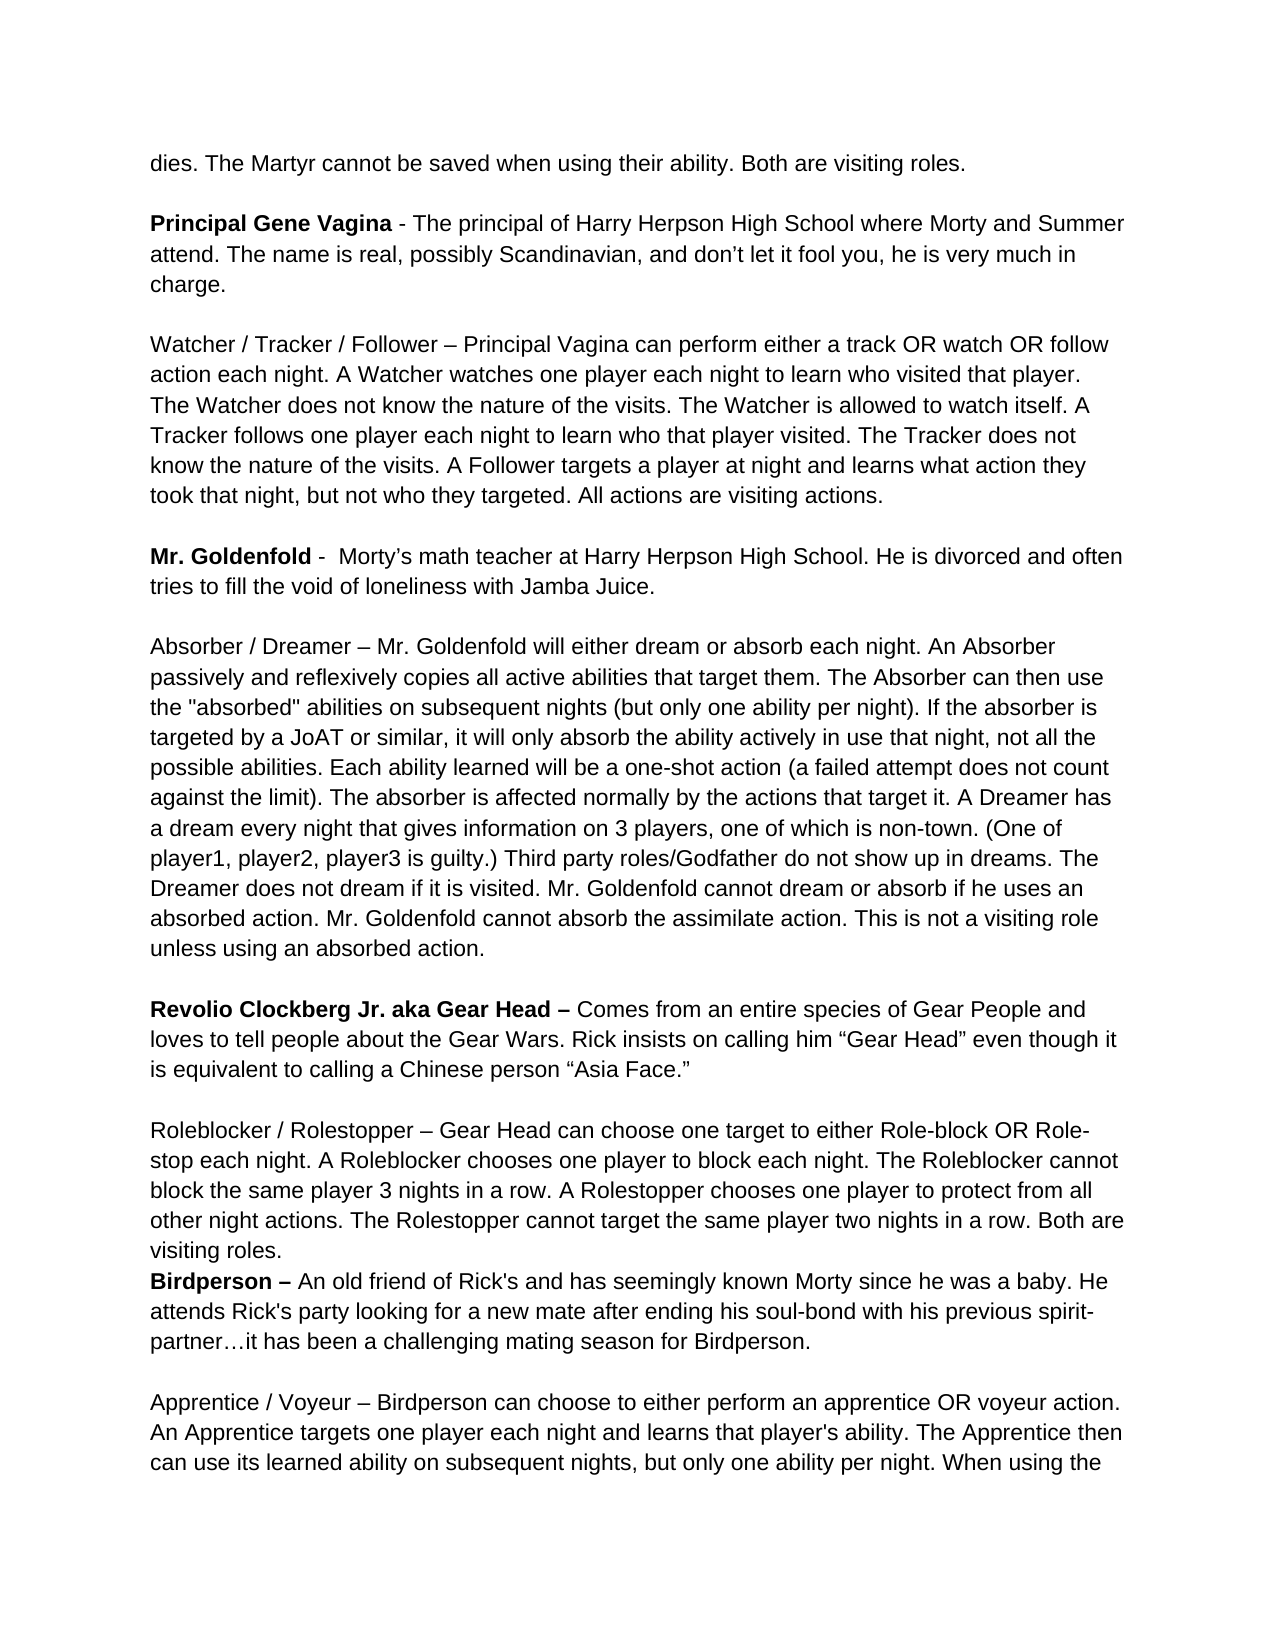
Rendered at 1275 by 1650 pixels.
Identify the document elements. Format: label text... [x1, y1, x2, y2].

text Birdperson – An old friend of Rick's and has seemingly known Morty since he was a baby. He attends Rick's party looking for a new mate after ending his soul-bond with his previous spirit-partner…it has been a challenging mating season for Birdperson. [150, 1268, 1125, 1354]
text Mr. Goldenfold - Morty’s math teacher at Harry Herpson High School. He is divorced and often tries to fill the void of loneliness with Jamba Juice. [150, 543, 1125, 599]
text Absorber / Dreamer – Mr. Goldenfold will either dream or absorb each night. An Absorber passively and reflexively copies all active abilities that target them. The Absorber can then use the "absorbed" abilities on subsequent nights (but only one ability per night). If the absorber is targeted by a JoAT or similar, it will only absorb the ability actively in use that night, not all the possible abilities. Each ability learned will be a one-shot action (a failed attempt does not count against the limit). The absorber is affected normally by the actions that target it. A Dreamer has a dream every night that gives information on 3 players, one of which is non-town. (One of player1, player2, player3 is guilty.) Third party roles/Godfather do not show up in dreams. The Dreamer does not dream if it is visited. Mr. Goldenfold cannot dream or absorb if he uses an absorbed action. Mr. Goldenfold cannot absorb the assimilate action. This is not a visiting role unless using an absorbed action. [150, 633, 1125, 962]
text Watcher / Tracker / Follower – Principal Vagina can perform either a track OR watch OR follow action each night. A Watcher watches one player each night to learn who visited that player. The Watcher does not know the nature of the visits. The Watcher is allowed to watch itself. A Tracker follows one player each night to learn who that player visited. The Tracker does not know the nature of the visits. A Follower targets a player at night and learns what action they took that night, but not who they targeted. All actions are visiting actions. [150, 331, 1125, 509]
text Revolio Clockberg Jr. aka Gear Head – Comes from an entire species of Gear People and loves to tell people about the Gear Wars. Rick insists on calling him “Gear Head” even though it is equivalent to calling a Chinese person “Asia Face.” [150, 996, 1125, 1083]
text Principal Gene Vagina - The principal of Harry Herpson High School where Morty and Summer attend. The name is real, possibly Scandinavian, and don’t let it fool you, he is very much in charge. [150, 210, 1125, 297]
text dies. The Martyr cannot be saved when using their ability. Both are visiting roles. [150, 150, 1125, 176]
text Roleblocker / Rolestopper – Gear Head can choose one target to either Role-block OR Role-stop each night. A Roleblocker chooses one player to block each night. The Roleblocker cannot block the same player 3 nights in a row. A Rolestopper chooses one player to protect from all other night actions. The Rolestopper cannot target the same player two nights in a row. Both are visiting roles. [150, 1117, 1125, 1264]
text Apprentice / Voyeur – Birdperson can choose to either perform an apprentice OR voyeur action. An Apprentice targets one player each night and learns that player's ability. The Apprentice then can use its learned ability on subsequent nights, but only one ability per night. When using the [150, 1388, 1125, 1475]
